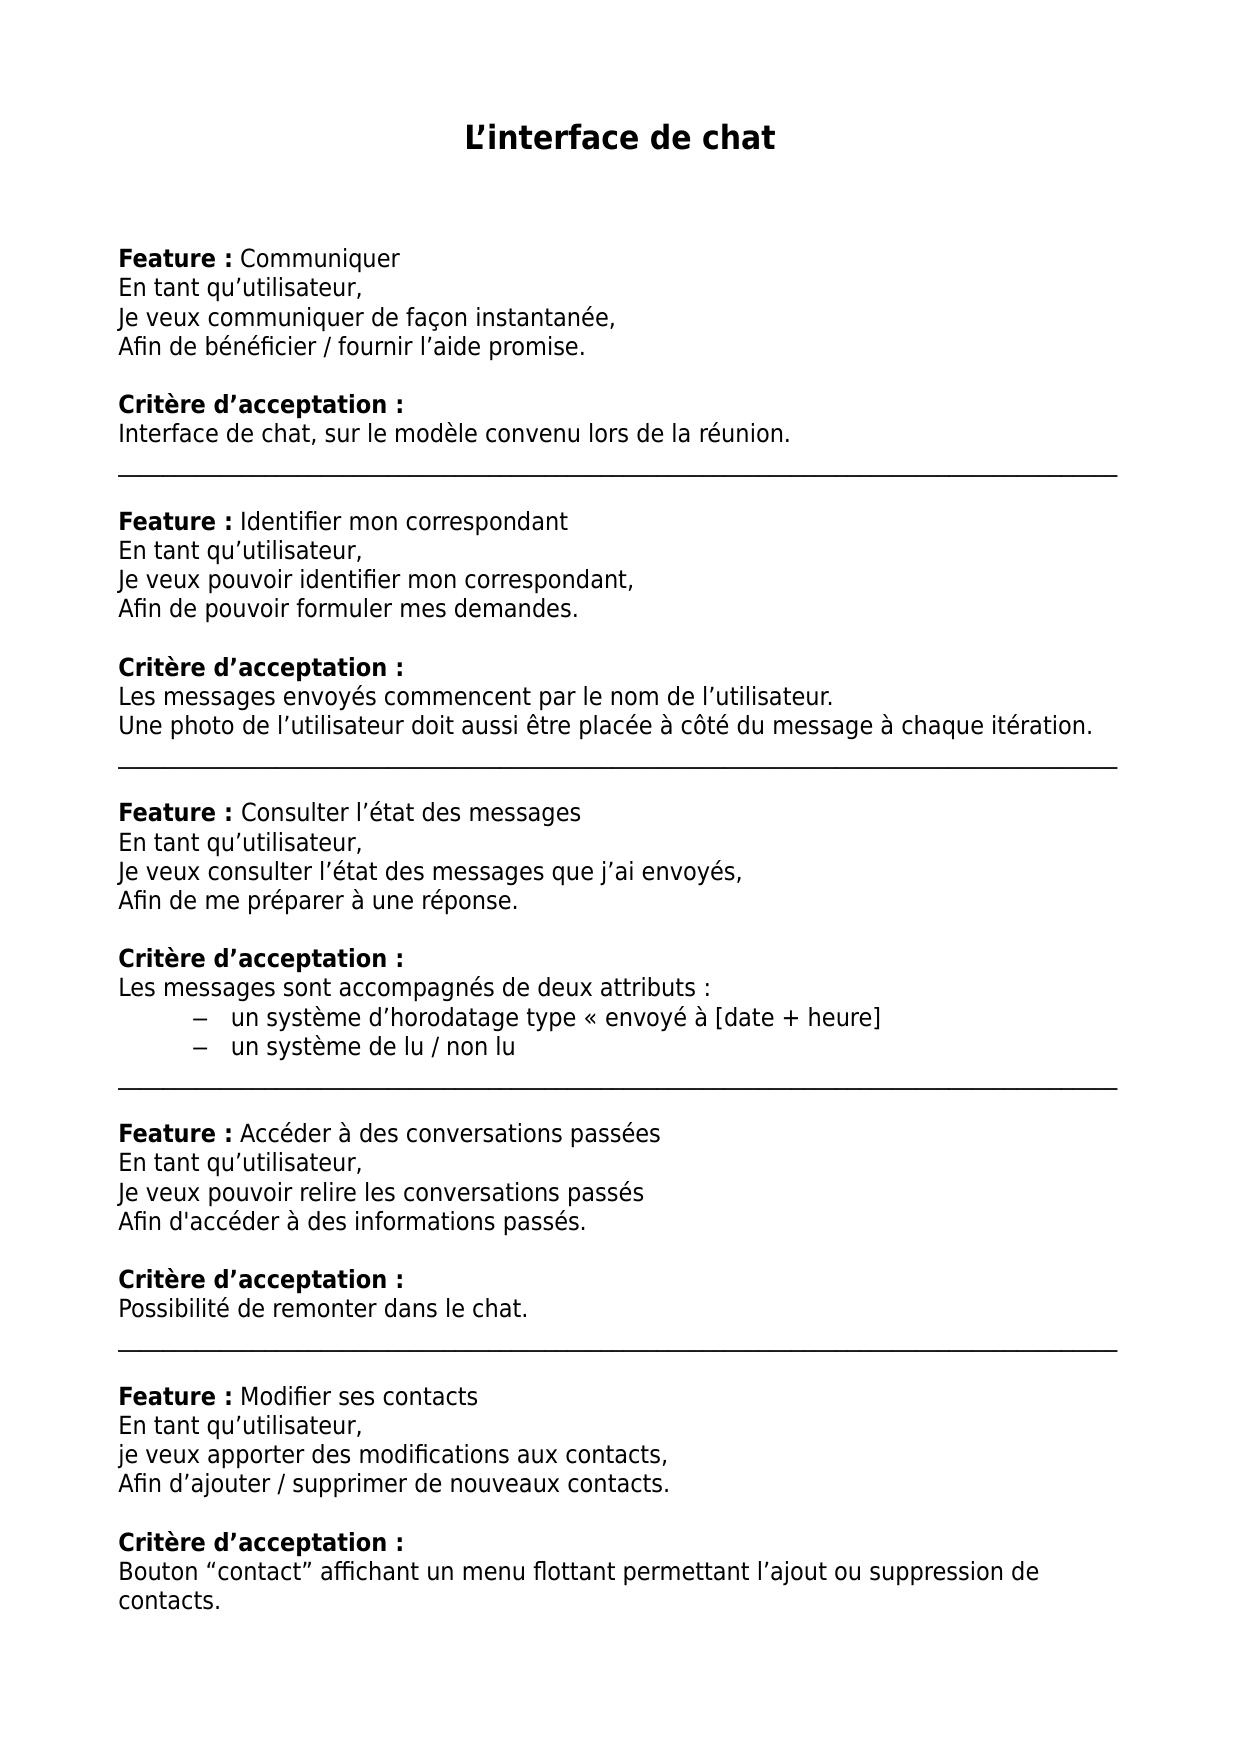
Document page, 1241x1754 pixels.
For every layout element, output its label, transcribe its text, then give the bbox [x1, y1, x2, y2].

text Critère d’acceptation : [118, 1265, 1122, 1294]
text L’interface de chat [118, 118, 1122, 157]
text Afin d’ajouter / supprimer de nouveaux contacts. [118, 1469, 1122, 1499]
text En tant qu’utilisateur, [118, 828, 1122, 857]
text Je veux pouvoir relire les conversations passés [118, 1178, 1122, 1207]
text Afin de bénéficier / fournir l’aide promise. [118, 332, 1122, 361]
text Feature : Communiquer [118, 244, 1122, 274]
text Interface de chat, sur le modèle convenu lors de la réunion. [118, 419, 1122, 449]
text En tant qu’utilisateur, [118, 1411, 1122, 1440]
text Afin d'accéder à des informations passés. [118, 1207, 1122, 1236]
text Critère d’acceptation : [118, 1528, 1122, 1557]
list un système d’horodatage type « envoyé à [date + heure] [193, 1003, 1122, 1032]
text _________________________________________________________________________________________ [118, 449, 1122, 478]
text Afin de me préparer à une réponse. [118, 886, 1122, 915]
text Feature : Identifier mon correspondant [118, 507, 1122, 536]
list un système de lu / non lu [193, 1032, 1122, 1061]
text Critère d’acceptation : [118, 653, 1122, 682]
text Une photo de l’utilisateur doit aussi être placée à côté du message à chaque itération. [118, 711, 1122, 740]
text Feature : Modifier ses contacts [118, 1382, 1122, 1411]
text Je veux consulter l’état des messages que j’ai envoyés, [118, 857, 1122, 886]
text _________________________________________________________________________________________ [118, 1061, 1122, 1090]
text En tant qu’utilisateur, [118, 536, 1122, 565]
text En tant qu’utilisateur, [118, 1149, 1122, 1178]
text Je veux pouvoir identifier mon correspondant, [118, 565, 1122, 594]
text Je veux communiquer de façon instantanée, [118, 303, 1122, 332]
text En tant qu’utilisateur, [118, 274, 1122, 303]
text Feature : Consulter l’état des messages [118, 799, 1122, 828]
text Possibilité de remonter dans le chat. [118, 1294, 1122, 1324]
text _________________________________________________________________________________________ [118, 1324, 1122, 1353]
text Les messages sont accompagnés de deux attributs : [118, 974, 1122, 1003]
text Feature : Accéder à des conversations passées [118, 1119, 1122, 1149]
text Afin de pouvoir formuler mes demandes. [118, 594, 1122, 624]
text Critère d’acceptation : [118, 390, 1122, 419]
text Les messages envoyés commencent par le nom de l’utilisateur. [118, 682, 1122, 711]
text _________________________________________________________________________________________ [118, 740, 1122, 769]
text Bouton “contact” affichant un menu flottant permettant l’ajout ou suppression de contacts. [118, 1557, 1122, 1615]
text je veux apporter des modifications aux contacts, [118, 1440, 1122, 1469]
text Critère d’acceptation : [118, 944, 1122, 974]
